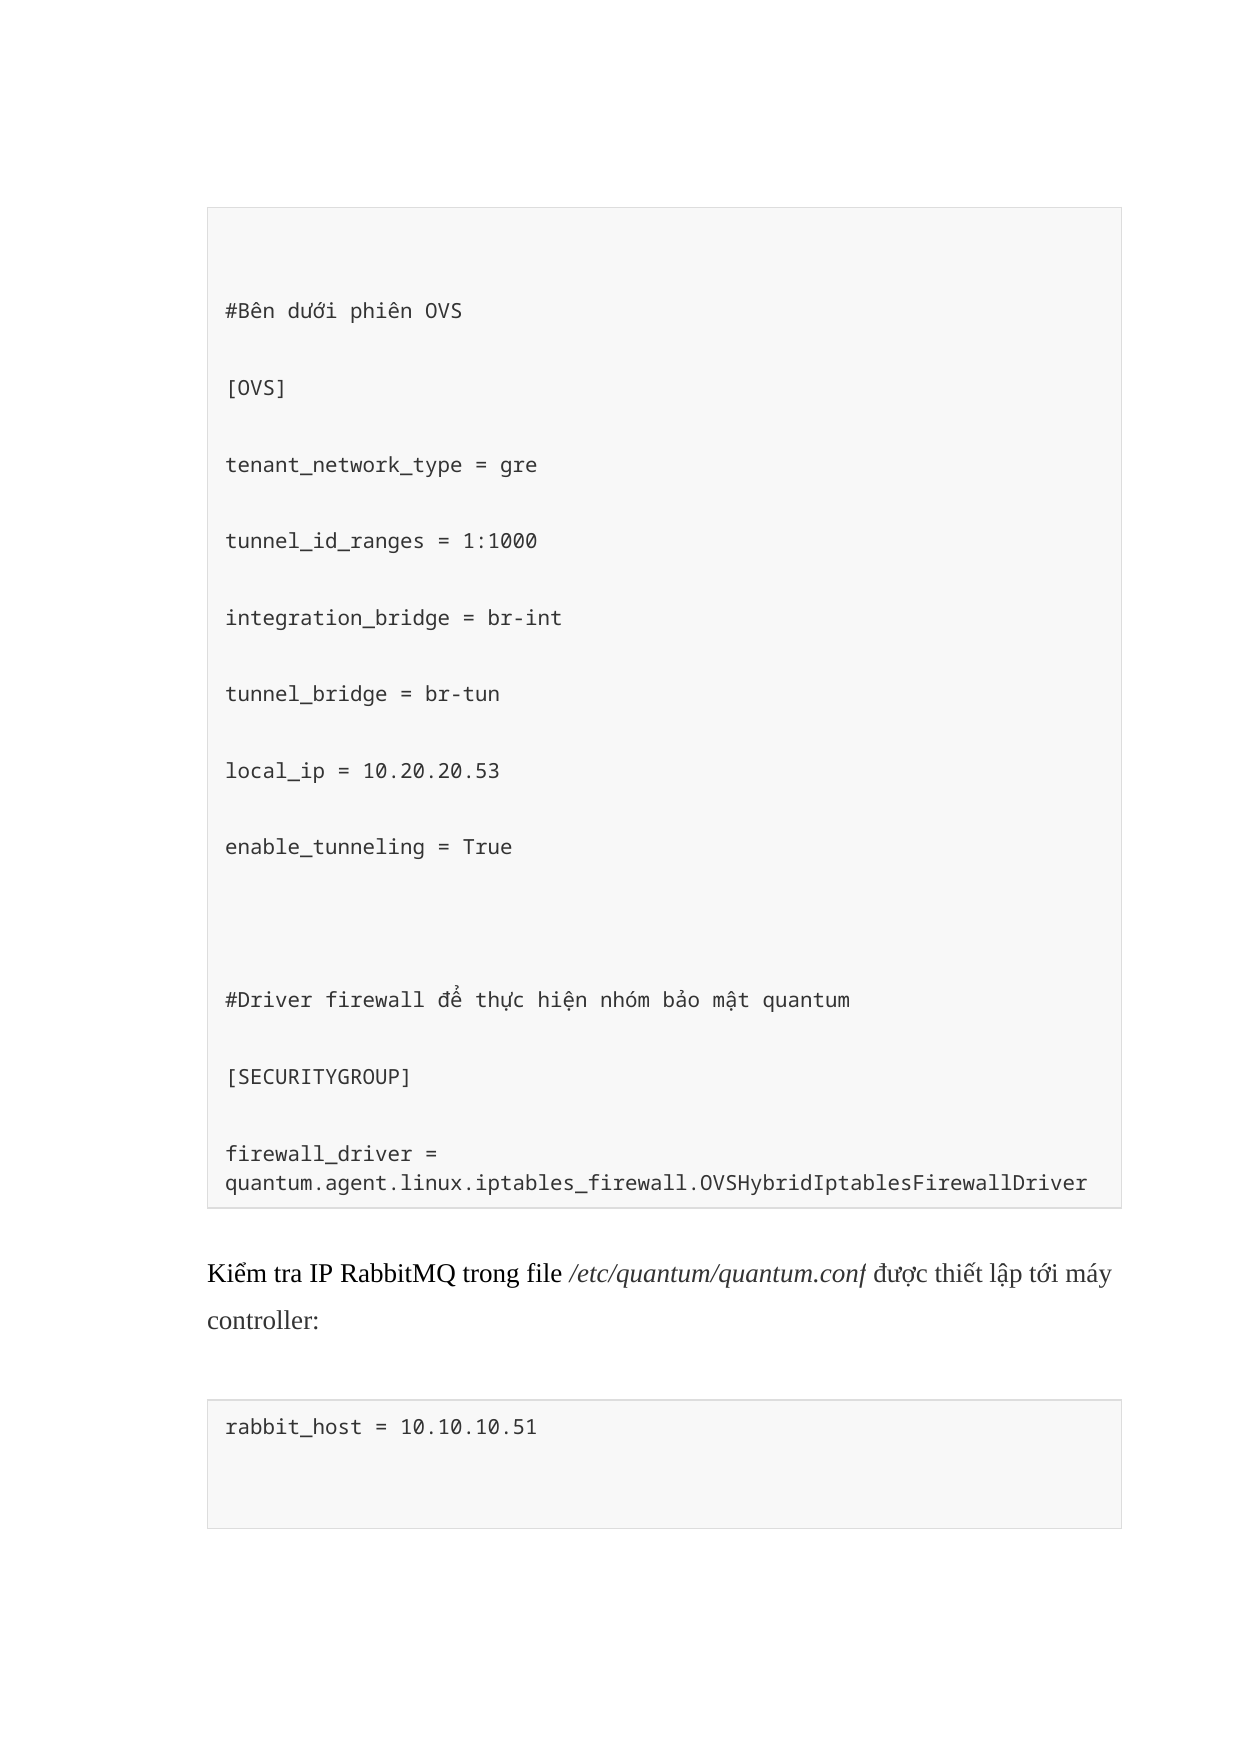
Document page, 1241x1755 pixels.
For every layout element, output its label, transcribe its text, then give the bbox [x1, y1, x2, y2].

text tenant_network_type = gre [208, 436, 1121, 478]
text enable_tunneling = True [208, 819, 1121, 861]
text firewall_driver = quantum.agent.linux.iptables_firewall.OVSHybridIptablesFirewallDriver [208, 1126, 1121, 1207]
text Kiểm tra IP RabbitMQ trong file /etc/quantum/quantum.conf được thiết lập tới máy controller: [207, 1257, 1122, 1335]
text #Driver firewall để thực hiện nhóm bảo mật quantum [208, 972, 1121, 1014]
text tunnel_id_ranges = 1:1000 [208, 513, 1121, 555]
text rabbit_host = 10.10.10.51 [208, 1401, 1121, 1441]
text integration_bridge = br-int [208, 589, 1121, 631]
text [OVS] [208, 360, 1121, 402]
text local_ip = 10.20.20.53 [208, 743, 1121, 784]
text [SECURITYGROUP] [208, 1049, 1121, 1091]
text #Bên dưới phiên OVS [208, 283, 1121, 325]
text tunnel_bridge = br-tun [208, 666, 1121, 708]
